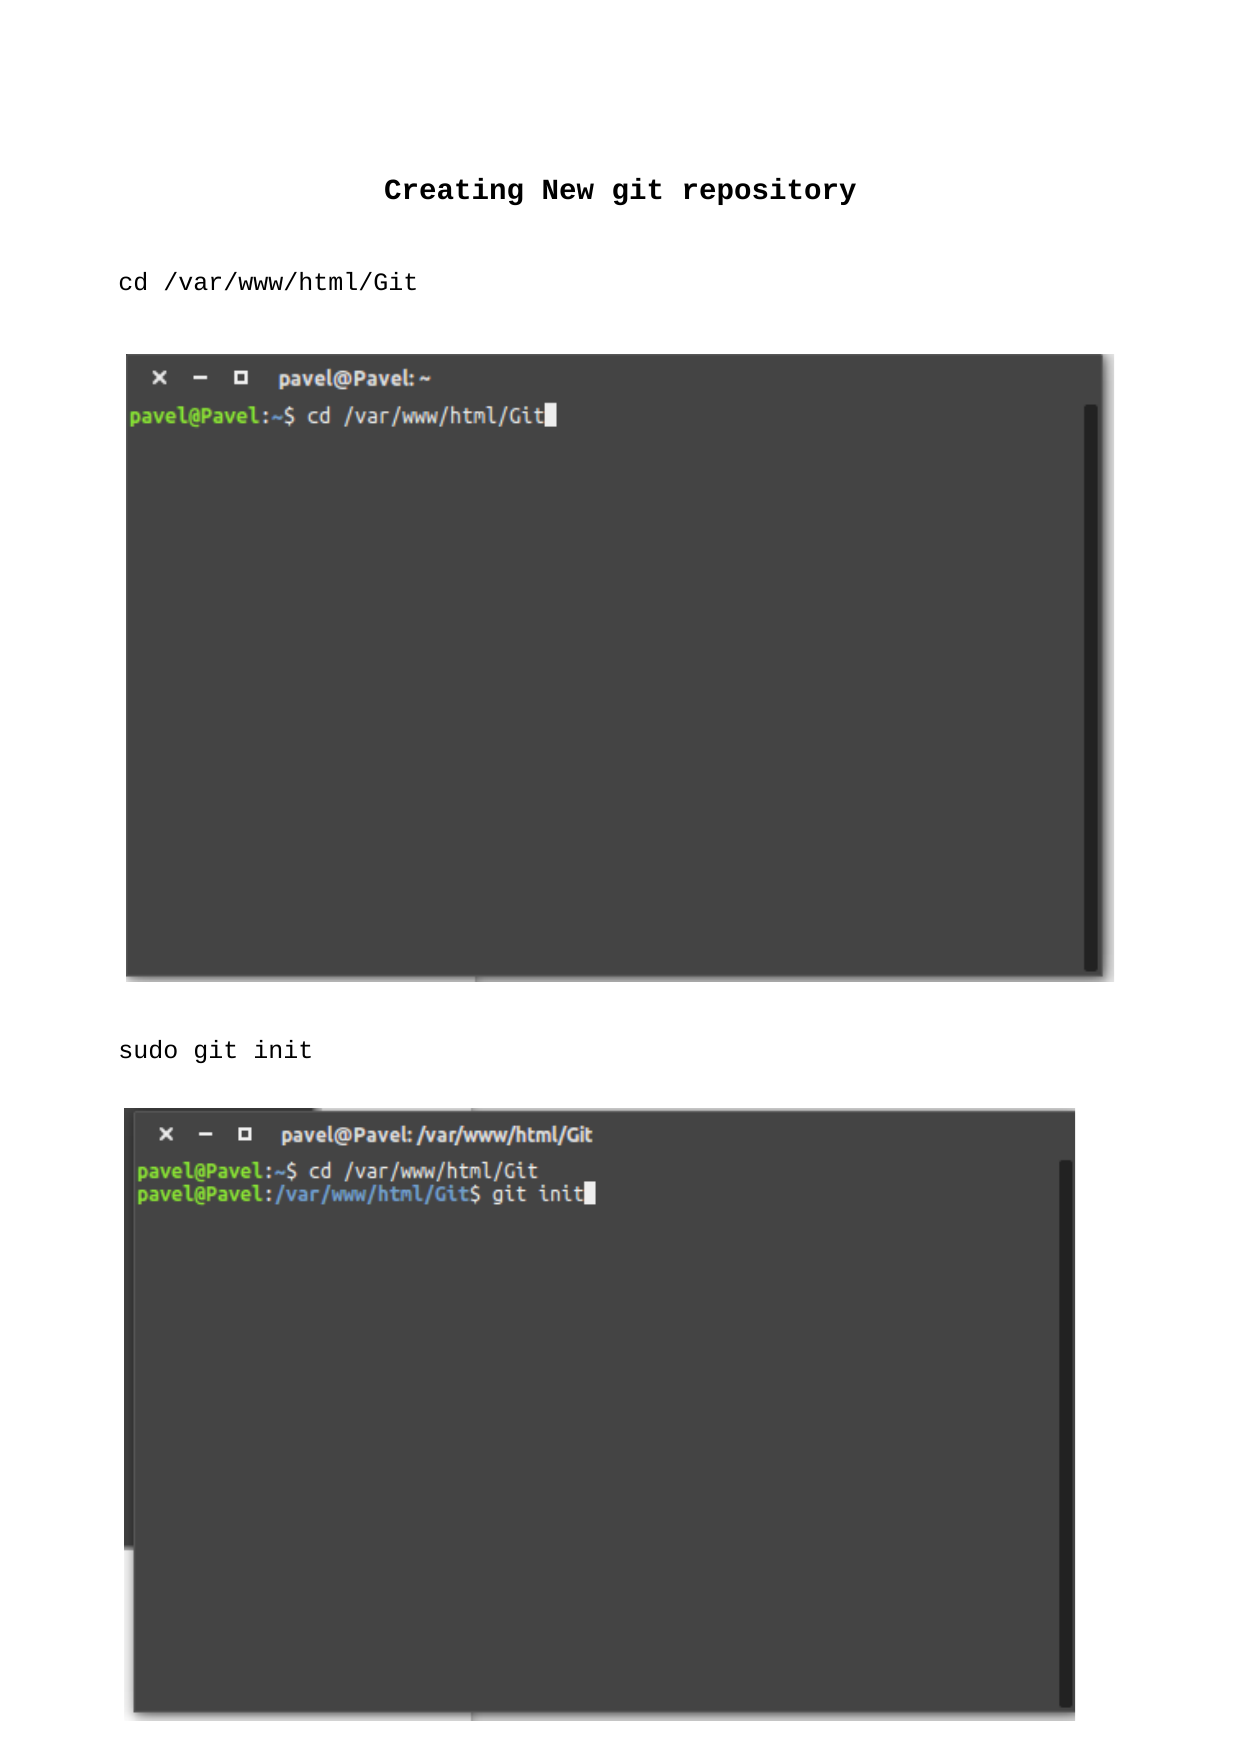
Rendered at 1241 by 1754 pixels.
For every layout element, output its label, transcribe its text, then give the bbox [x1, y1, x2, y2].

picture [124, 1108, 1075, 1721]
text cd /var/www/html/Git [118, 269, 1122, 297]
text Creating New git repository [118, 175, 1122, 208]
picture [126, 354, 1115, 982]
text sudo git init [118, 1038, 1122, 1066]
